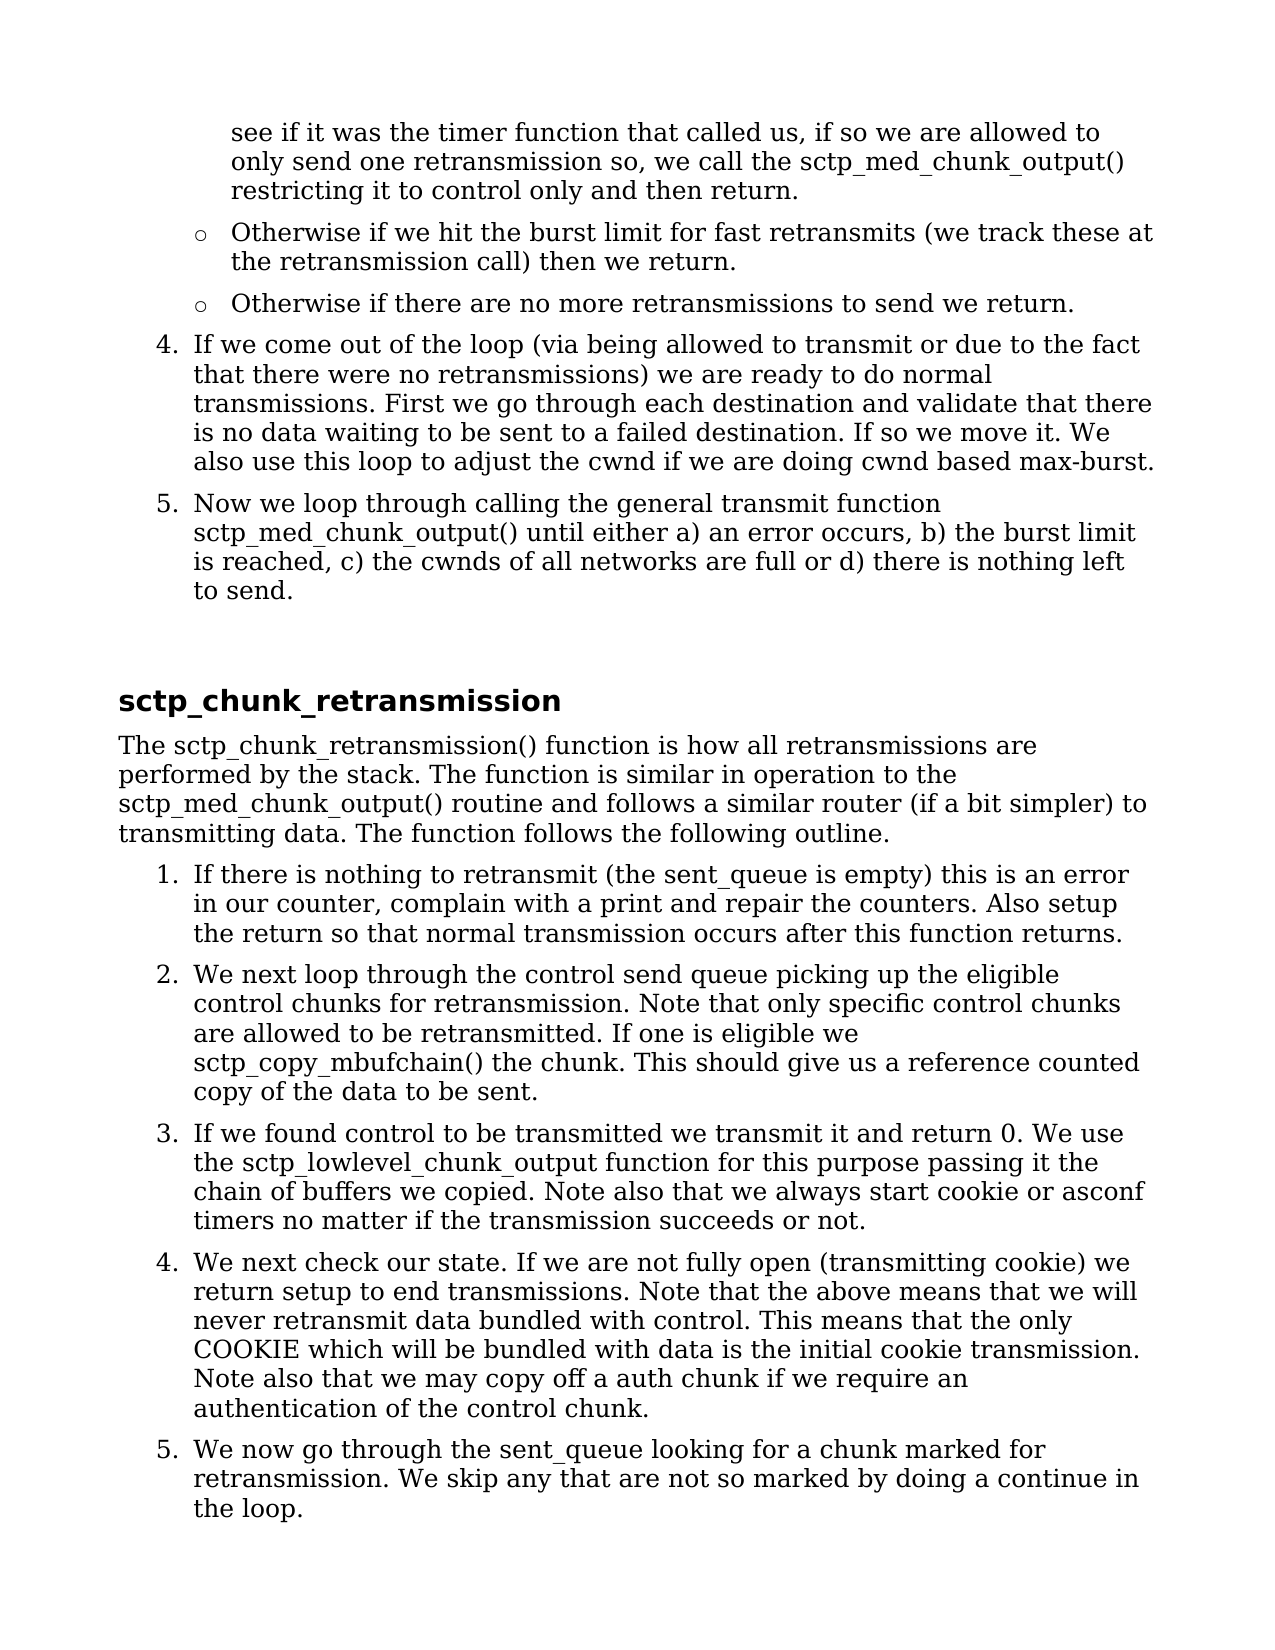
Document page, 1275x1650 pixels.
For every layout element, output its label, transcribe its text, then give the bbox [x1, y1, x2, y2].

list see if it was the timer function that called us, if so we are allowed to only send one retransmission so, we call the sctp_med_chunk_output() restricting it to control only and then return. [193, 118, 1157, 206]
list If there is nothing to retransmit (the sent_queue is empty) this is an error in our counter, complain with a print and repair the counters. Also setup the return so that normal transmission occurs after this function returns. [156, 860, 1157, 948]
list We next check our state. If we are not fully open (transmitting cookie) we return setup to end transmissions. Note that the above means that we will never retransmit data bundled with control. This means that the only COOKIE which will be bundled with data is the initial cookie transmission. Note also that we may copy off a auth chunk if we require an authentication of the control chunk. [156, 1248, 1157, 1423]
list Otherwise if we hit the burst limit for fast retransmits (we track these at the retransmission call) then we return. [193, 218, 1157, 276]
list Now we loop through calling the general transmit function sctp_med_chunk_output() until either a) an error occurs, b) the burst limit is reached, c) the cwnds of all networks are full or d) there is nothing left to send. [156, 489, 1157, 606]
list If we found control to be transmitted we transmit it and return 0. We use the sctp_lowlevel_chunk_output function for this purpose passing it the chain of buffers we copied. Note also that we always start cookie or asconf timers no matter if the transmission succeeds or not. [156, 1119, 1157, 1235]
list If we come out of the loop (via being allowed to transmit or due to the fact that there were no retransmissions) we are ready to do normal transmissions. First we go through each destination and validate that there is no data waiting to be sent to a failed destination. If so we move it. We also use this loop to adjust the cwnd if we are doing cwnd based max-burst. [156, 331, 1157, 476]
list We now go through the sent_queue looking for a chunk marked for retransmission. We skip any that are not so marked by doing a continue in the loop. [156, 1435, 1157, 1523]
text The sctp_chunk_retransmission() function is how all retransmissions are performed by the stack. The function is similar in operation to the sctp_med_chunk_output() routine and follows a similar router (if a bit simpler) to transmitting data. The function follows the following outline. [118, 731, 1157, 848]
list We next loop through the control send queue picking up the eligible control chunks for retransmission. Note that only specific control chunks are allowed to be retransmitted. If one is eligible we sctp_copy_mbufchain() the chunk. This should give us a reference counted copy of the data to be sent. [156, 960, 1157, 1106]
subtitle sctp_chunk_retransmission [118, 685, 1157, 719]
list Otherwise if there are no more retransmissions to send we return. [193, 289, 1157, 318]
